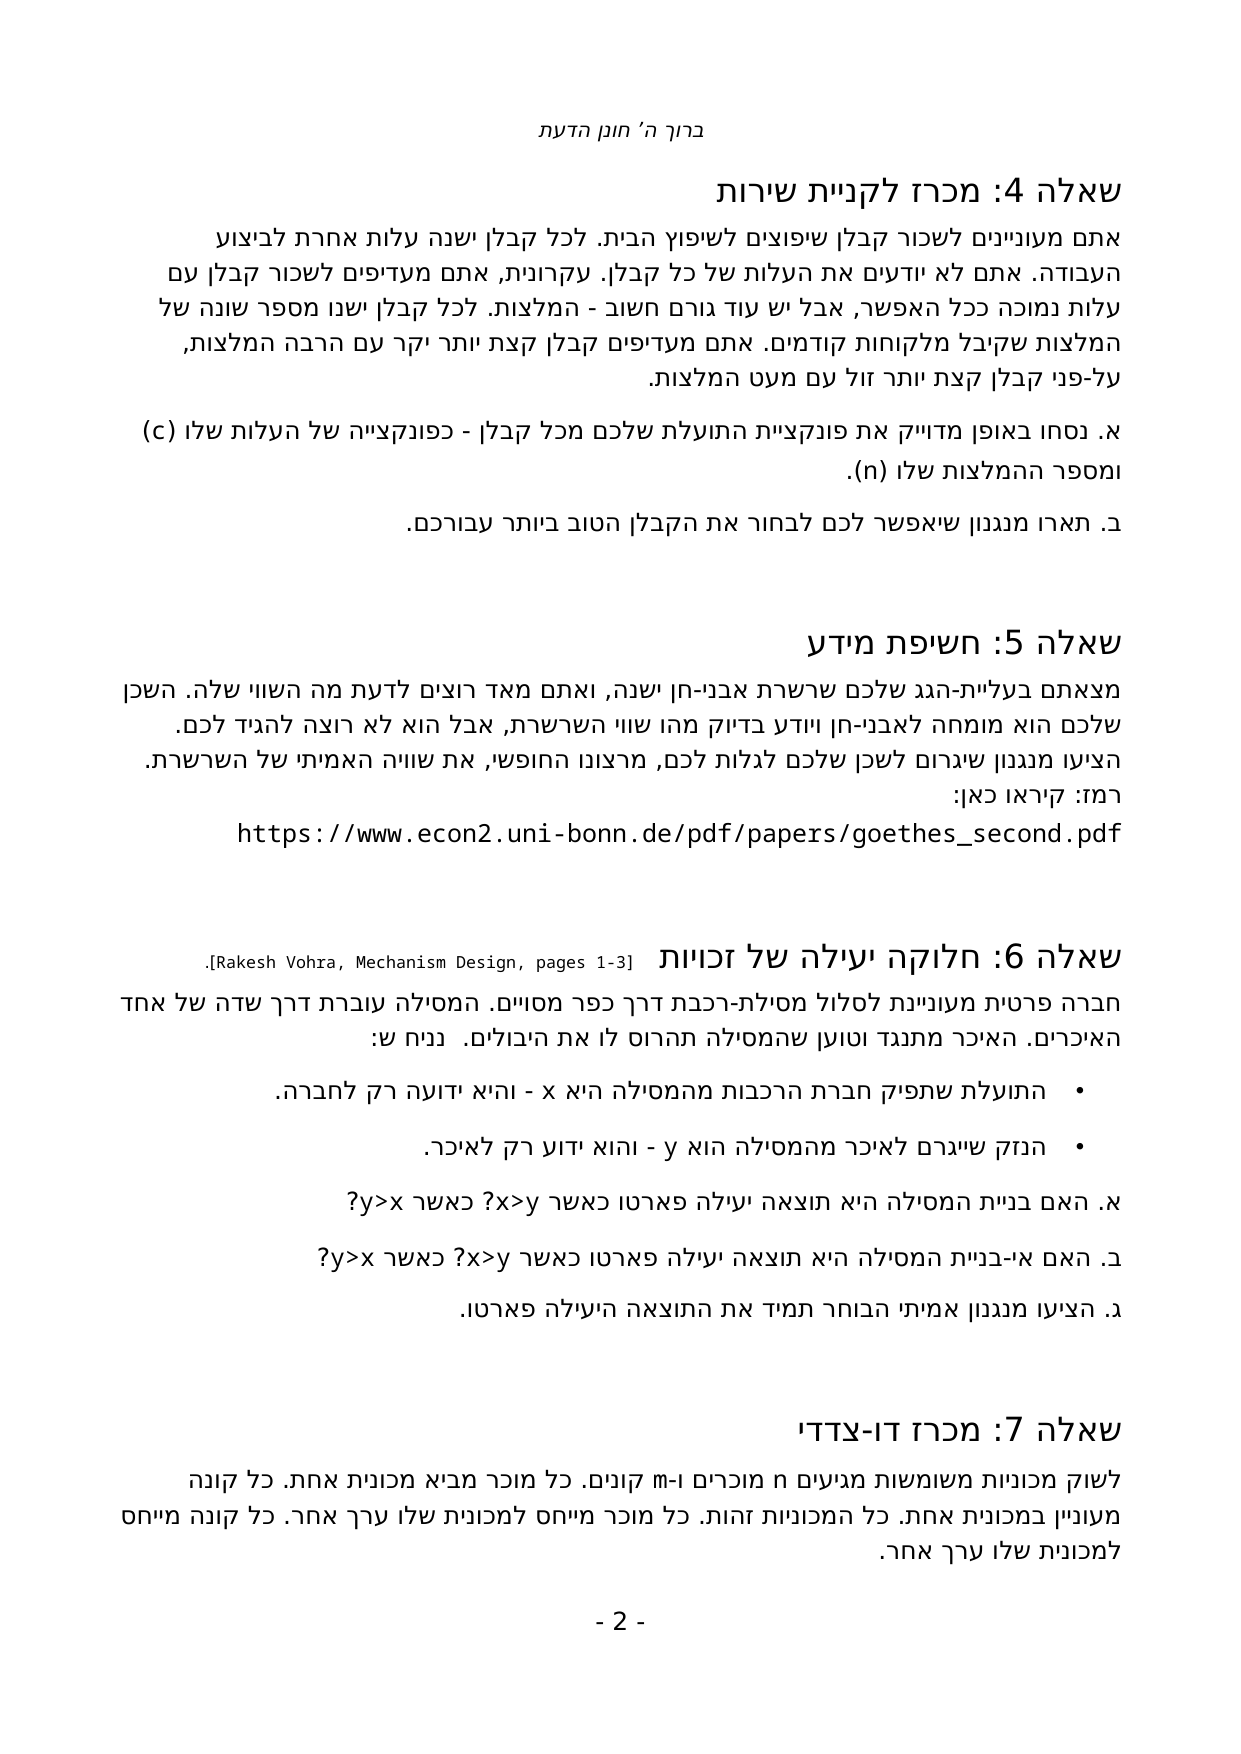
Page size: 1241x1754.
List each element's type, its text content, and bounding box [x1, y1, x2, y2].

text ב. תארו מנגנון שיאפשר לכם לבחור את הקבלן הטוב ביותר עבורכם. [118, 508, 1122, 537]
text אתם מעוניינים לשכור קבלן שיפוצים לשיפוץ הבית. לכל קבלן ישנה עלות אחרת לביצוע העבודה. אתם לא יודעים את העלות של כל קבלן. עקרונית, אתם מעדיפים לשכור קבלן עם עלות נמוכה ככל האפשר, אבל יש עוד גורם חשוב - המלצות. לכל קבלן ישנו מספר שונה של המלצות שקיבל מלקוחות קודמים. אתם מעדיפים קבלן קצת יותר יקר עם הרבה המלצות, על-פני קבלן קצת יותר זול עם מעט המלצות. [118, 223, 1122, 392]
text א. נסחו באופן מדוייק את פונקציית התועלת שלכם מכל קבלן - כפונקצייה של העלות שלו (c) ומספר ההמלצות שלו (n). [118, 413, 1122, 487]
text א. האם בניית המסילה היא תוצאה יעילה פארטו כאשר x>y? כאשר y>x? [118, 1184, 1122, 1218]
list הנזק שייגרם לאיכר מהמסילה הוא y - והוא ידוע רק לאיכר. [118, 1128, 1084, 1162]
subtitle שאלה 5: חשיפת מידע [118, 623, 1122, 662]
text ג. הציעו מנגנון אמיתי הבוחר תמיד את התוצאה היעילה פארטו. [118, 1295, 1122, 1324]
text מצאתם בעליית-הגג שלכם שרשרת אבני-חן ישנה, ואתם מאד רוצים לדעת מה השווי שלה. השכן שלכם הוא מומחה לאבני-חן ויודע בדיוק מהו שווי השרשרת, אבל הוא לא רוצה להגיד לכם. הציעו מנגנון שיגרום לשכן שלכם לגלות לכם, מרצונו החופשי, את שוויה האמיתי של השרשרת. רמז: קיראו כאן: https://www.econ2.uni-bonn.de/pdf/papers/goethes_second.pdf [118, 675, 1122, 850]
text ב. האם אי-בניית המסילה היא תוצאה יעילה פארטו כאשר x>y? כאשר y>x? [118, 1239, 1122, 1273]
text לשוק מכוניות משומשות מגיעים n מוכרים ו-m קונים. כל מוכר מביא מכונית אחת. כל קונה מעוניין במכונית אחת. כל המכוניות זהות. כל מוכר מייחס למכונית שלו ערך אחר. כל קונה מייחס למכונית שלו ערך אחר. [118, 1461, 1122, 1566]
list התועלת שתפיק חברת הרכבות מהמסילה היא x - והיא ידועה רק לחברה. [118, 1073, 1084, 1107]
subtitle שאלה 6: חלוקה יעילה של זכויות [Rakesh Vohra, Mechanism Design, pages 1-3]. [118, 937, 1122, 976]
text חברה פרטית מעוניינת לסלול מסילת-רכבת דרך כפר מסויים. המסילה עוברת דרך שדה של אחד האיכרים. האיכר מתנגד וטוען שהמסילה תהרוס לו את היבולים. נניח ש: [118, 988, 1122, 1053]
subtitle שאלה 4: מכרז לקניית שירות [118, 172, 1122, 211]
subtitle שאלה 7: מכרז דו-צדדי [118, 1410, 1122, 1449]
